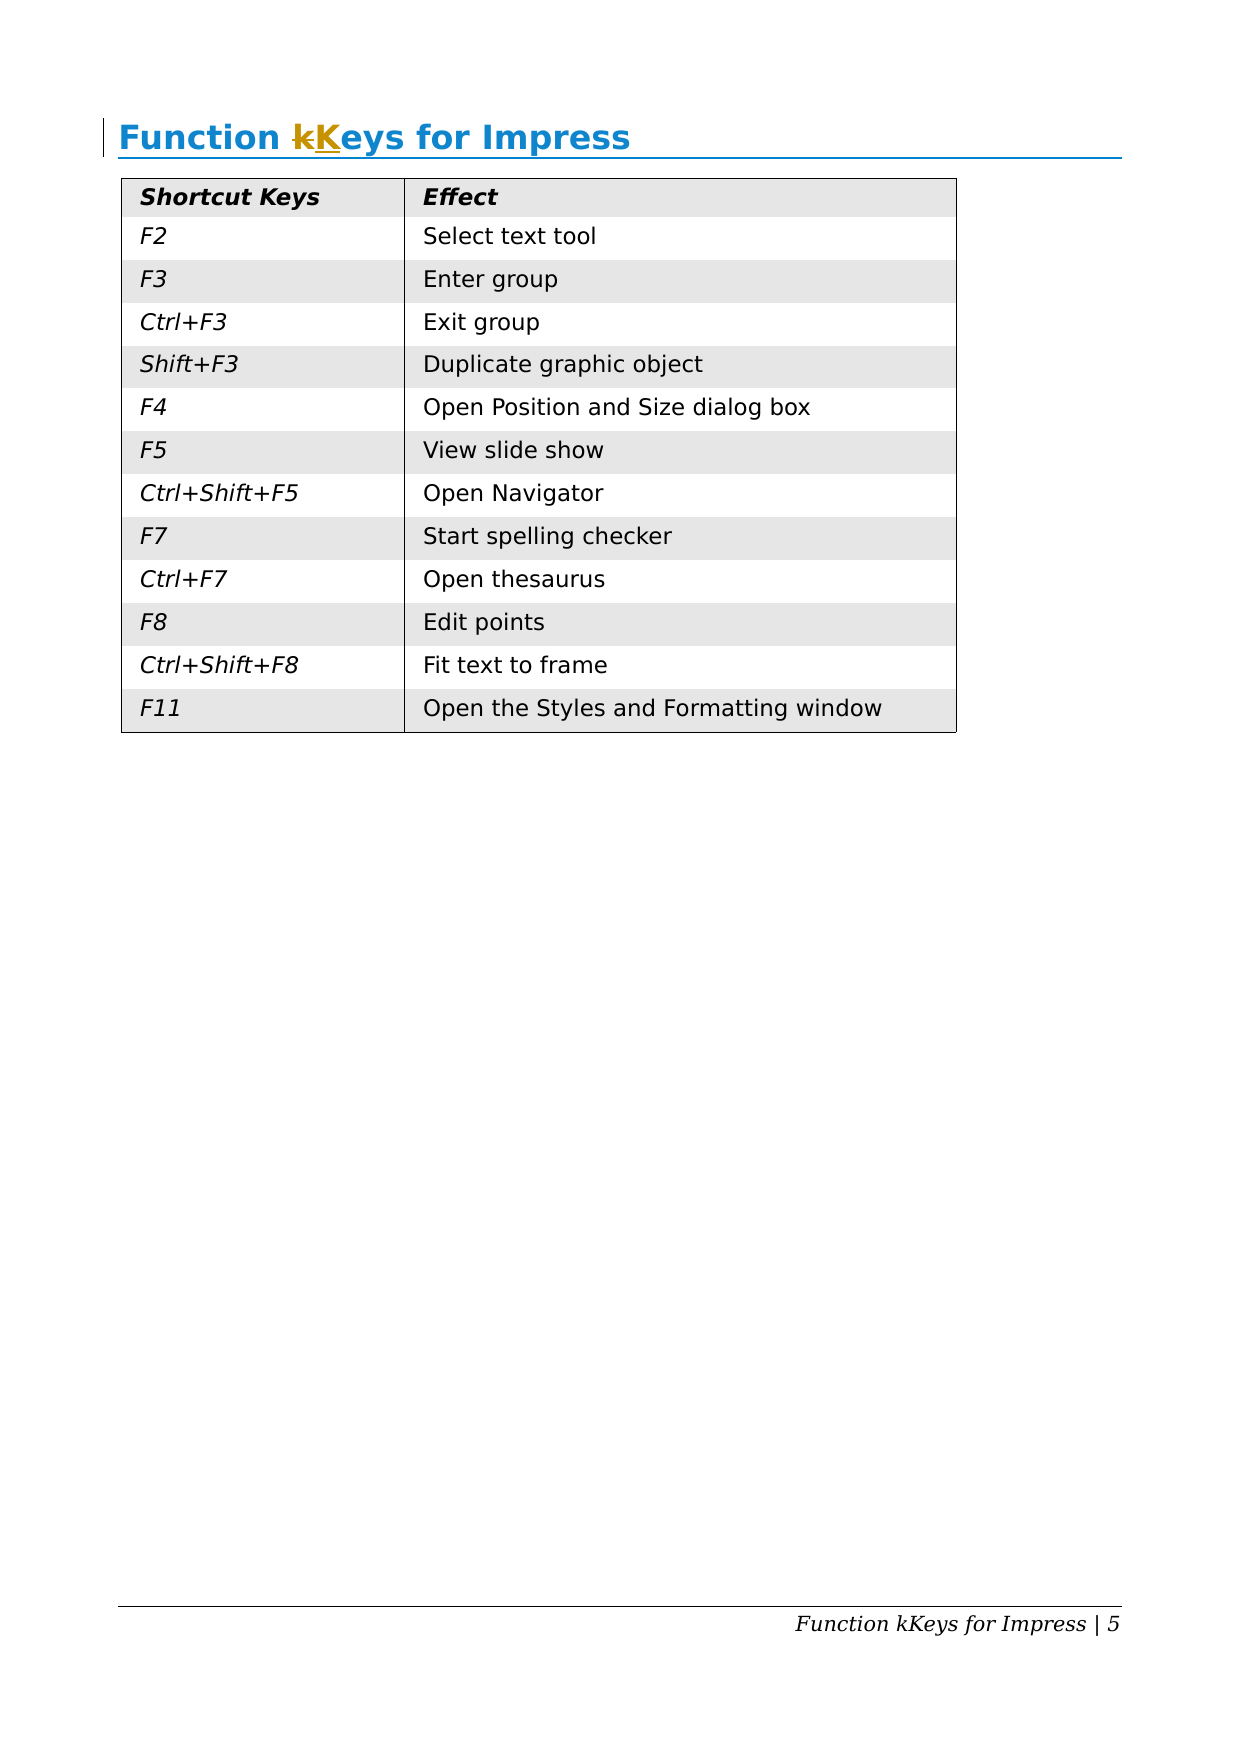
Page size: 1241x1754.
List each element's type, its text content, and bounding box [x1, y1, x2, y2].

table_cell Fit text to frame [405, 646, 956, 689]
table_cell Open Position and Size dialog box [405, 389, 956, 431]
table_cell Select text tool [405, 217, 956, 260]
table_cell Start spelling checker [405, 517, 956, 560]
table_cell F7 [122, 517, 404, 560]
table_cell Open the Styles and Formatting window [405, 689, 956, 732]
table_cell View slide show [405, 431, 956, 474]
table_header Shortcut Keys [122, 179, 404, 217]
table_cell Duplicate graphic object [405, 346, 956, 388]
table_cell F4 [122, 389, 404, 431]
table_cell Ctrl+F3 [122, 303, 404, 346]
table_header Effect [405, 179, 956, 217]
table_cell Open thesaurus [405, 560, 956, 603]
table_cell Enter group [405, 260, 956, 303]
table_cell F3 [122, 260, 404, 303]
table_cell Ctrl+Shift+F5 [122, 474, 404, 517]
table_cell F2 [122, 217, 404, 260]
table_cell F8 [122, 603, 404, 646]
table_cell Shift+F3 [122, 346, 404, 388]
table_cell Open Navigator [405, 474, 956, 517]
table_cell Edit points [405, 603, 956, 646]
subtitle Function Keys for Impress [118, 118, 1122, 157]
table_cell F5 [122, 431, 404, 474]
table_cell Ctrl+Shift+F8 [122, 646, 404, 689]
table_cell F11 [122, 689, 404, 732]
table_cell Exit group [405, 303, 956, 346]
table_cell Ctrl+F7 [122, 560, 404, 603]
